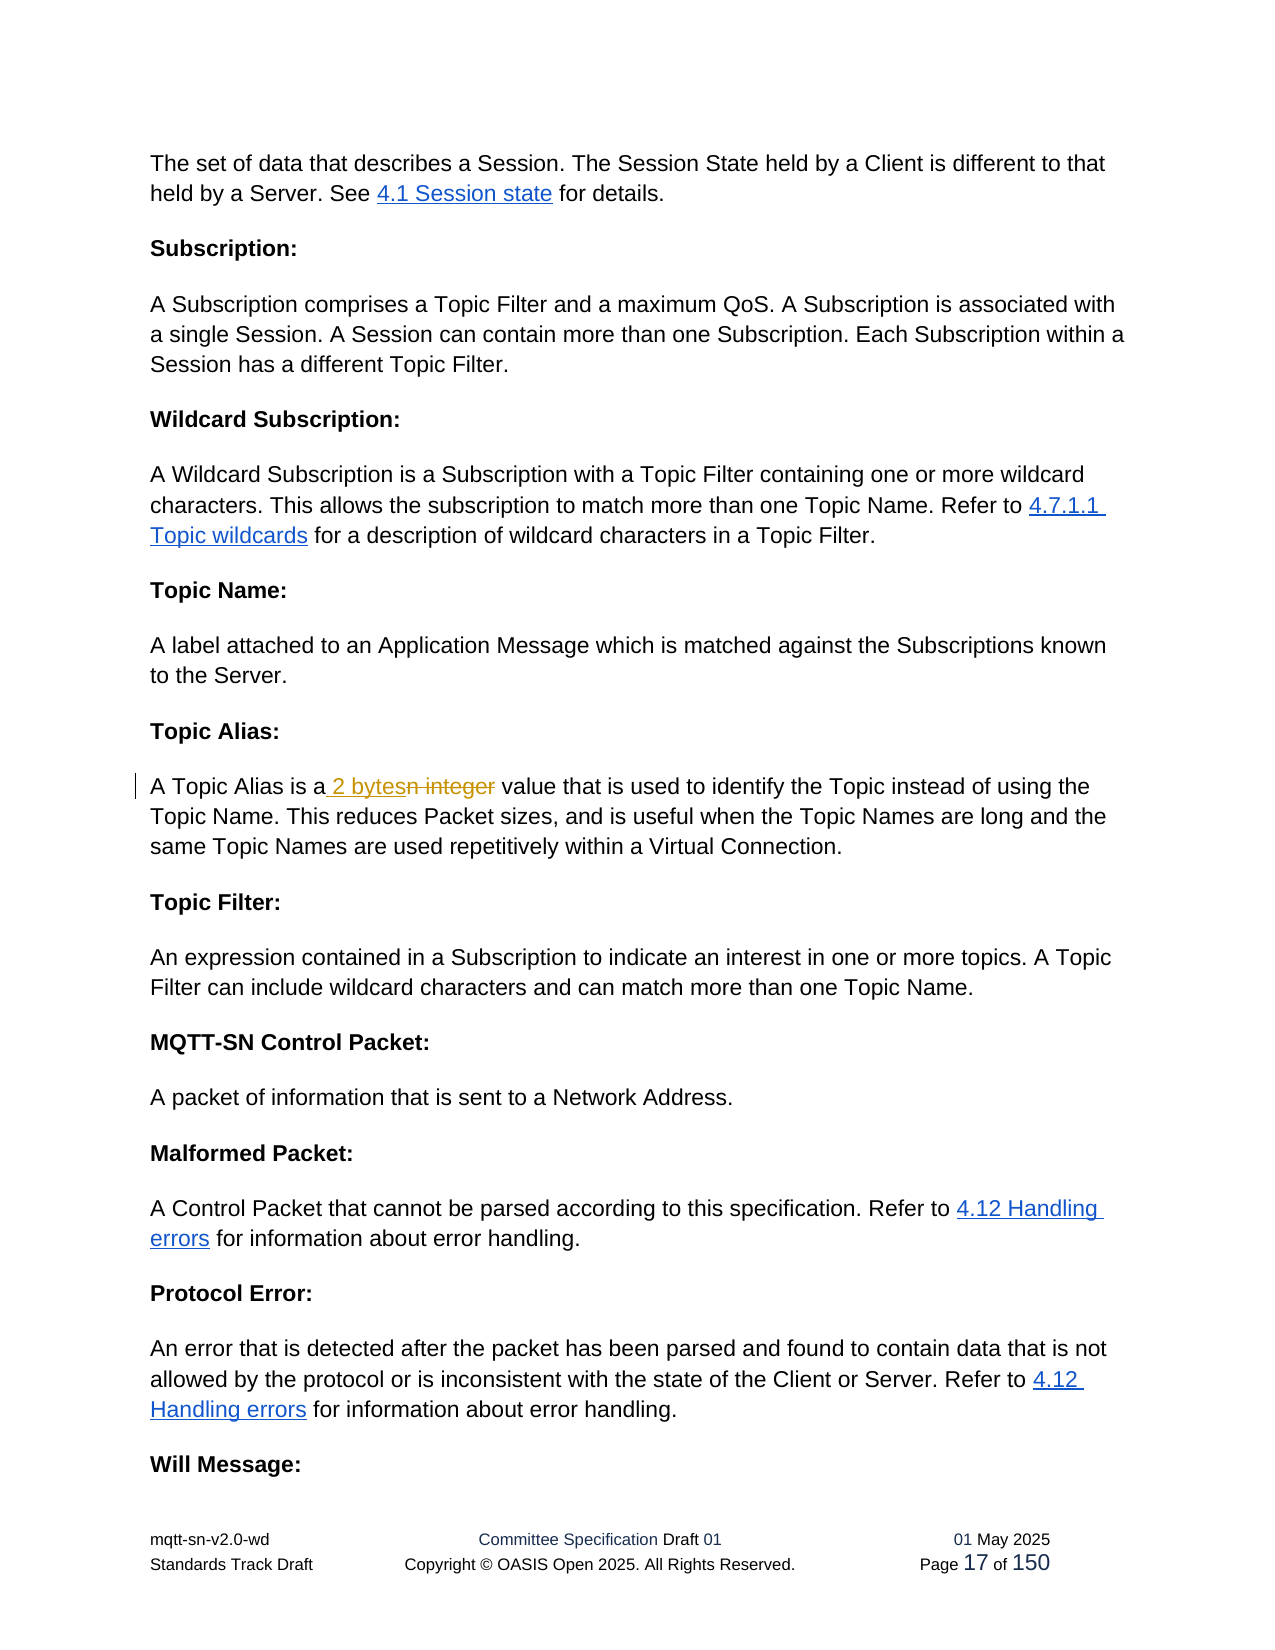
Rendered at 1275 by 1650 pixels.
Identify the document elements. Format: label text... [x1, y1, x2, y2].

text Subscription: [150, 235, 1125, 262]
text A Wildcard Subscription is a Subscription with a Topic Filter containing one or more wildcard characters. This allows the subscription to match more than one Topic Name. Refer to 4.7.1.1 Topic wildcards for a description of wildcard characters in a Topic Filter. [150, 461, 1125, 548]
text The set of data that describes a Session. The Session State held by a Client is different to that held by a Server. See 4.1 Session state for details. [150, 150, 1125, 207]
text Topic Filter: [150, 888, 1125, 915]
text Wildcard Subscription: [150, 406, 1125, 433]
text Will Message: [150, 1451, 1125, 1477]
text A label attached to an Application Message which is matched against the Subscriptions known to the Server. [150, 632, 1125, 689]
text A Control Packet that cannot be parsed according to this specification. Refer to 4.12 Handling errors for information about error handling. [150, 1195, 1125, 1251]
text An expression contained in a Subscription to indicate an interest in one or more topics. A Topic Filter can include wildcard characters and can match more than one Topic Name. [150, 944, 1125, 1000]
text A packet of information that is sent to a Network Address. [150, 1084, 1125, 1111]
text Topic Alias: [150, 718, 1125, 744]
text A Subscription comprises a Topic Filter and a maximum QoS. A Subscription is associated with a single Session. A Session can contain more than one Subscription. Each Subscription within a Session has a different Topic Filter. [150, 291, 1125, 377]
text Malformed Packet: [150, 1139, 1125, 1166]
text MQTT-SN Control Packet: [150, 1029, 1125, 1056]
text A Topic Alias is a 2 bytes value that is used to identify the Topic instead of using the Topic Name. This reduces Packet sizes, and is useful when the Topic Names are long and the same Topic Names are used repetitively within a Virtual Connection. [150, 773, 1125, 860]
text An error that is detected after the packet has been parsed and found to contain data that is not allowed by the protocol or is inconsistent with the state of the Client or Server. Refer to 4.12 Handling errors for information about error handling. [150, 1335, 1125, 1422]
text Protocol Error: [150, 1280, 1125, 1307]
text Topic Name: [150, 577, 1125, 603]
